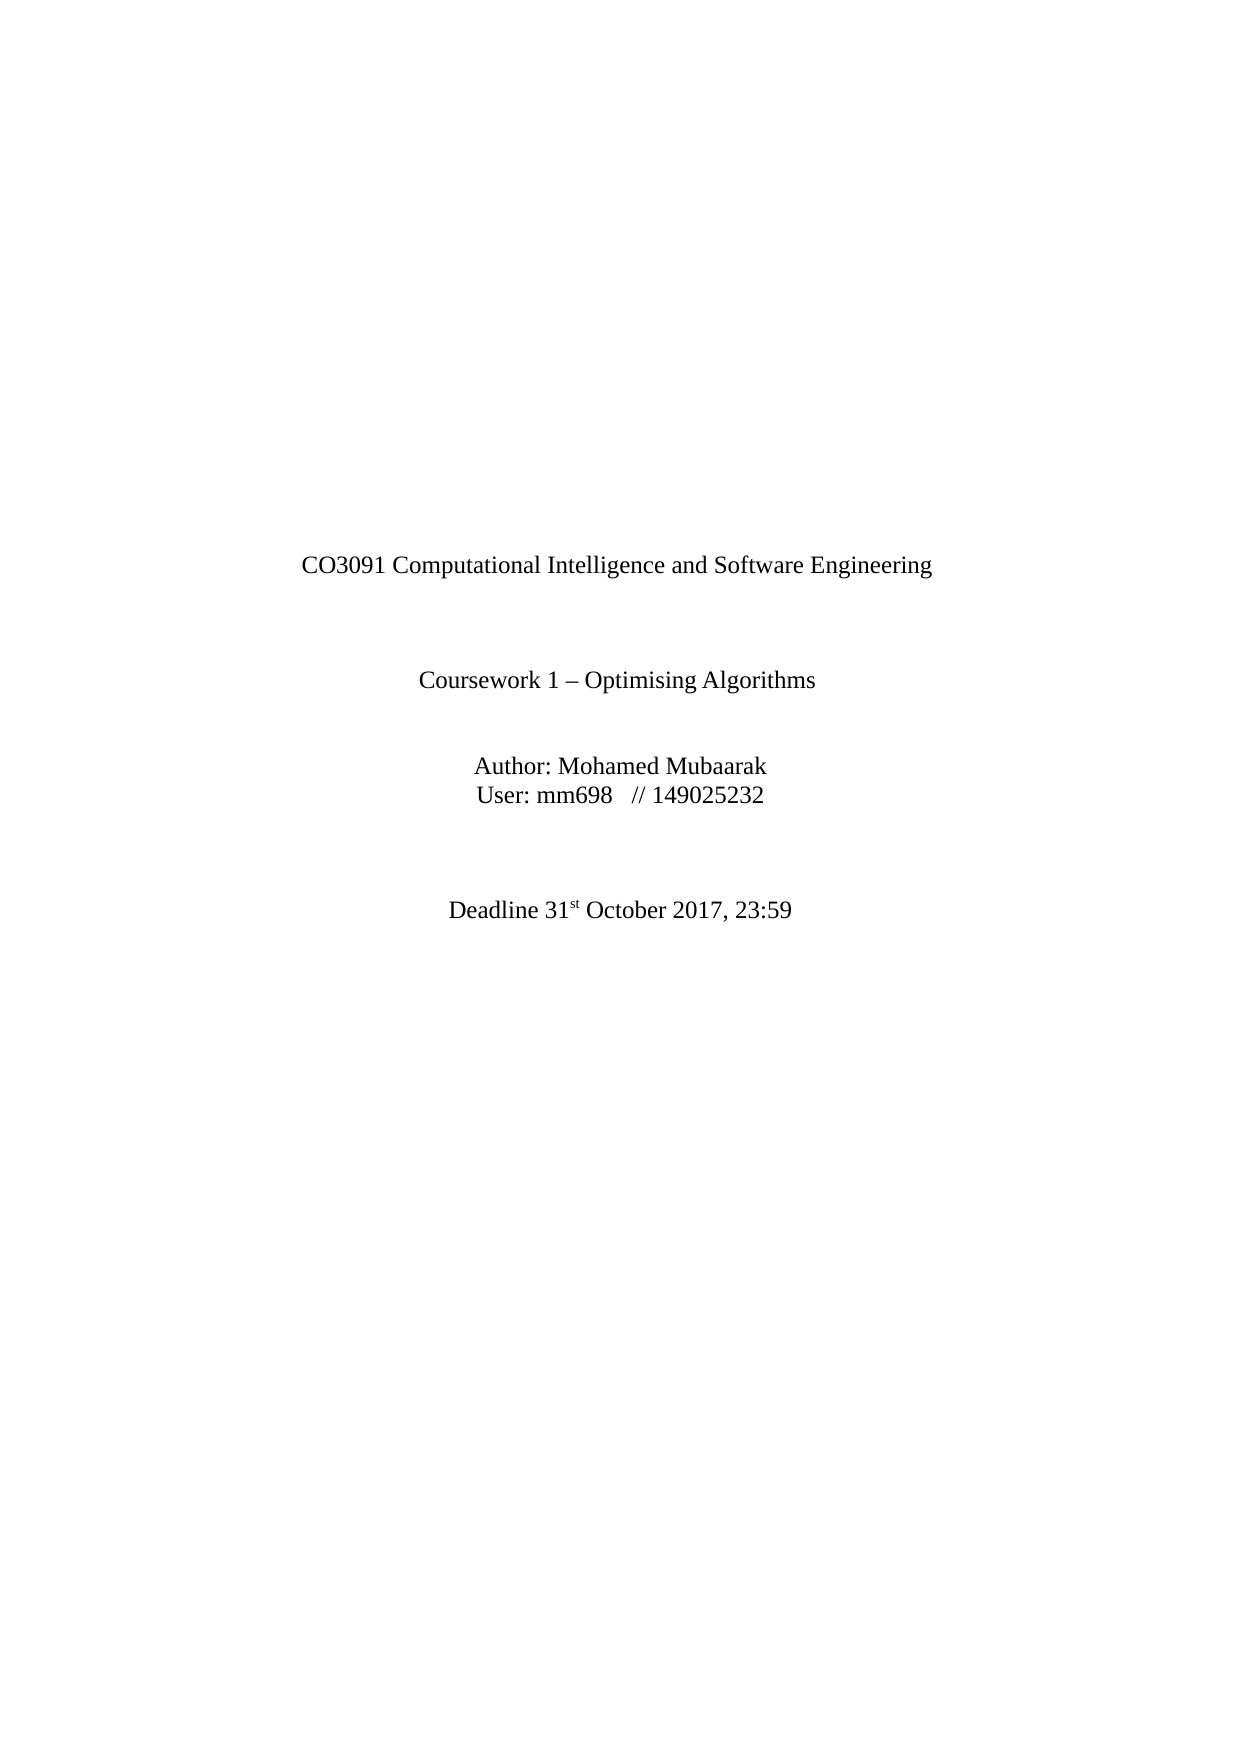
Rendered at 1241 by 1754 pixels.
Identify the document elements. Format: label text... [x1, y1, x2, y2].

text Author: Mohamed Mubaarak [118, 751, 1122, 780]
text Deadline 31st October 2017, 23:59 [118, 895, 1122, 924]
text Coursework 1 – Optimising Algorithms [118, 665, 1122, 694]
text User: mm698 // 149025232 [118, 780, 1122, 809]
text CO3091 Computational Intelligence and Software Engineering [118, 550, 1122, 579]
